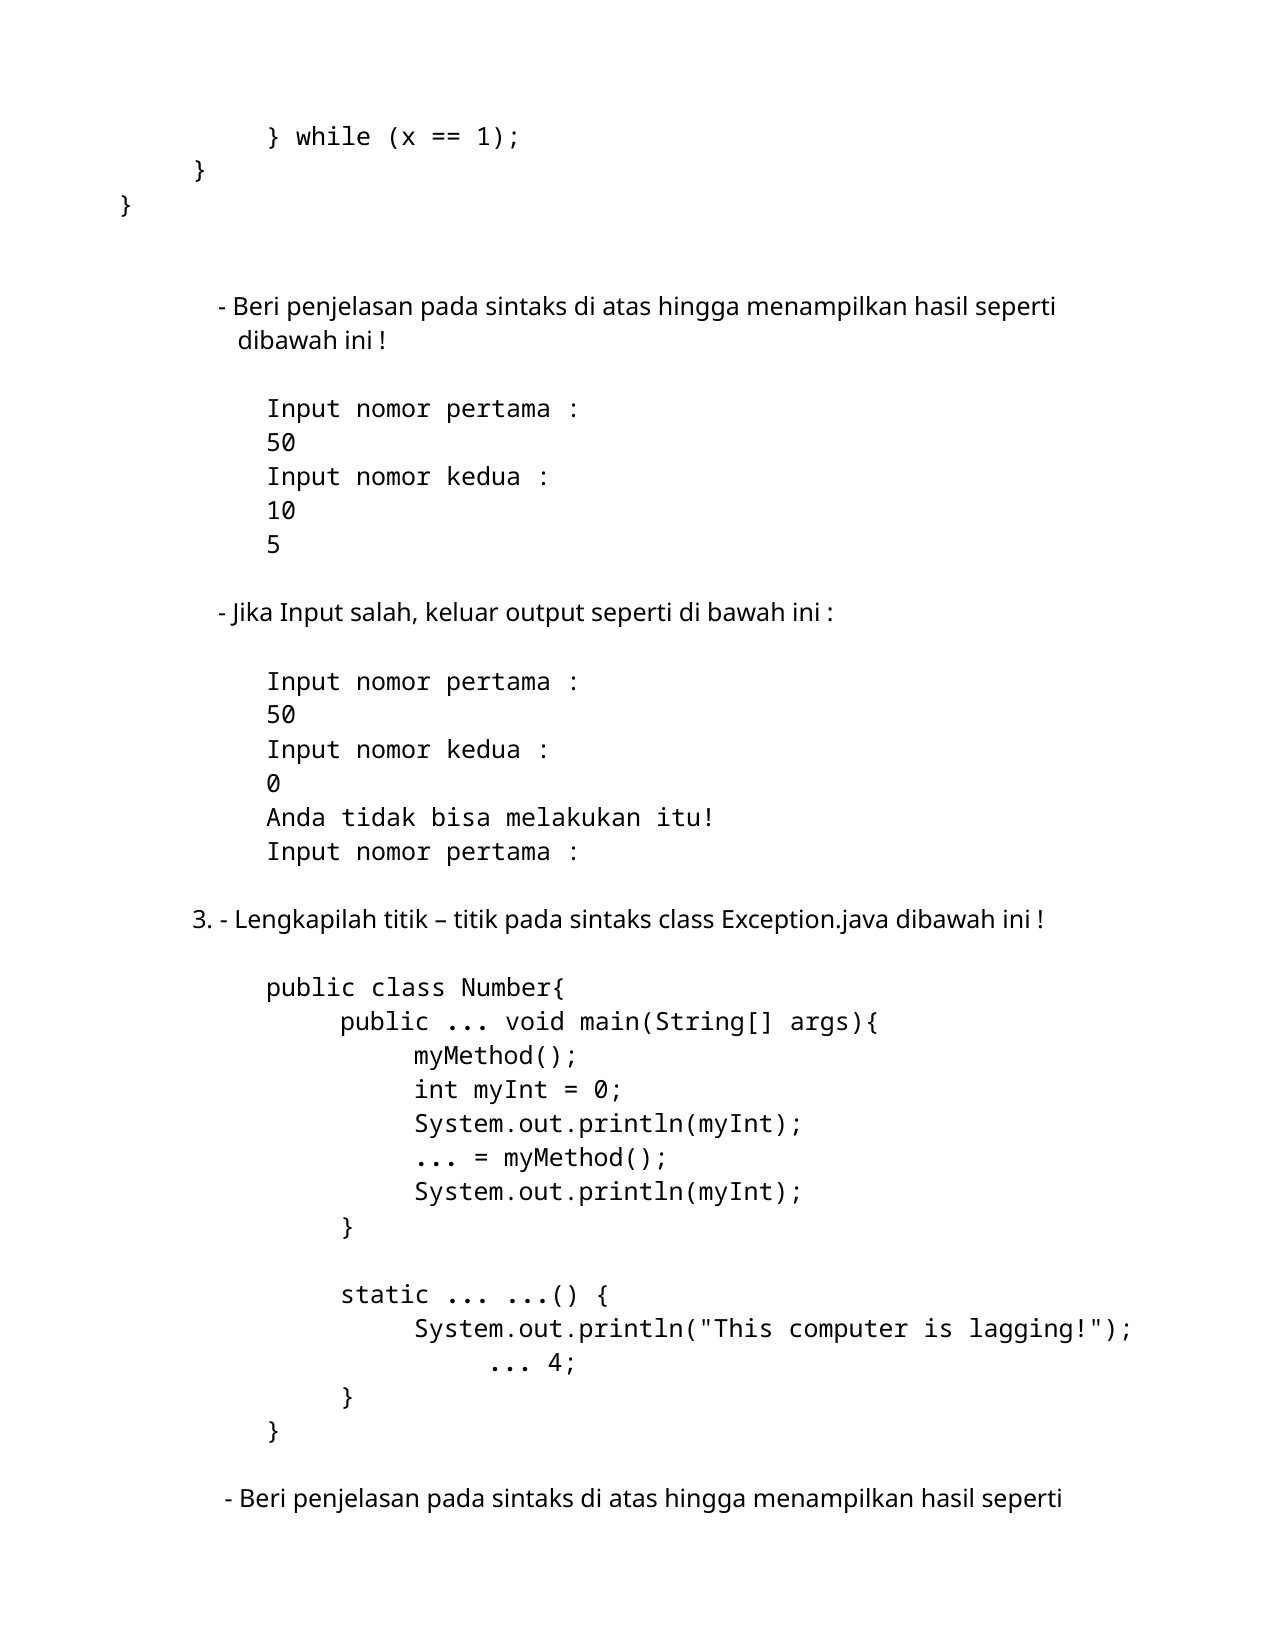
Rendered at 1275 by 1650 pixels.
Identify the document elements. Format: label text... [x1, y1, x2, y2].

text } [118, 1208, 1157, 1242]
text System.out.println("This computer is lagging!"); [118, 1310, 1157, 1344]
text ... 4; [118, 1344, 1157, 1378]
text Input nomor kedua : [118, 459, 1157, 493]
text } while (x == 1); [118, 118, 1157, 152]
text } [118, 186, 1157, 254]
text ... = myMethod(); [118, 1140, 1157, 1174]
text } [118, 1412, 1157, 1481]
text } [118, 152, 1157, 186]
text } [118, 1378, 1157, 1412]
text myMethod(); [118, 1038, 1157, 1072]
text int myInt = 0; [118, 1072, 1157, 1106]
text 50 [118, 425, 1157, 459]
text public ... void main(String[] args){ [118, 1004, 1157, 1038]
text Anda tidak bisa melakukan itu! [118, 799, 1157, 833]
text 5 - Jika Input salah, keluar output seperti di bawah ini : Input nomor pertama : [118, 527, 1157, 697]
text 0 [118, 765, 1157, 799]
text - Beri penjelasan pada sintaks di atas hingga menampilkan hasil seperti [118, 288, 1157, 322]
text 50 [118, 697, 1157, 731]
text System.out.println(myInt); [118, 1106, 1157, 1140]
text Input nomor pertama : 3. - Lengkapilah titik – titik pada sintaks class Exception.java dibawah ini ! public class Number{ [118, 833, 1157, 1004]
text static ... ...() { [118, 1276, 1157, 1310]
text - Beri penjelasan pada sintaks di atas hingga menampilkan hasil seperti [118, 1481, 1157, 1515]
text dibawah ini ! Input nomor pertama : [118, 322, 1157, 425]
text Input nomor kedua : [118, 731, 1157, 765]
text System.out.println(myInt); [118, 1174, 1157, 1208]
text 10 [118, 493, 1157, 527]
